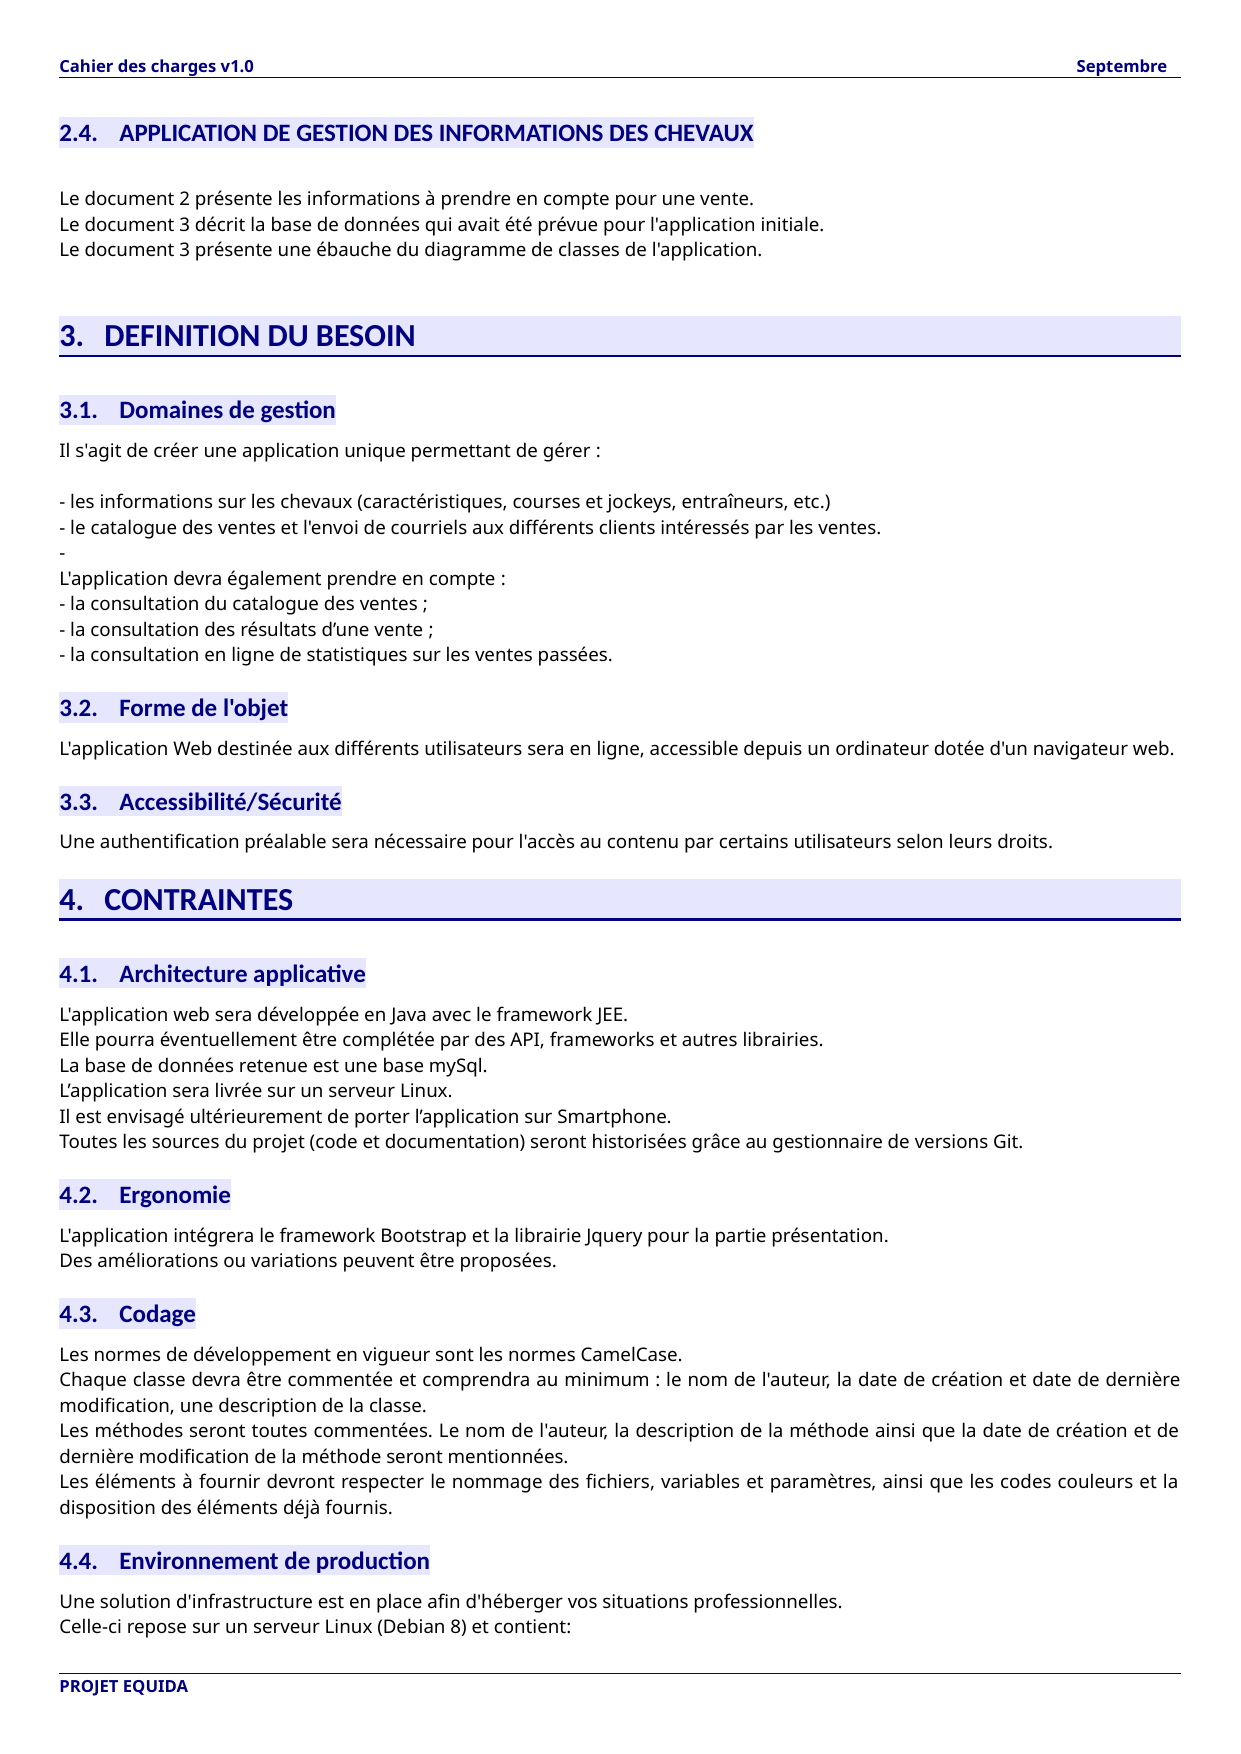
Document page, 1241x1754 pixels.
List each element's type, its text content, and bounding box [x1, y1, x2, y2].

text L'application devra également prendre en compte : [59, 565, 1181, 591]
subtitle Architecture applicative [366, 958, 1181, 988]
text Une authentification préalable sera nécessaire pour l'accès au contenu par certains utilisateurs selon leurs droits. [59, 829, 1181, 854]
text - les informations sur les chevaux (caractéristiques, courses et jockeys, entraîneurs, etc.) [59, 488, 1181, 514]
subtitle DEFINITION DU BESOIN [59, 316, 1181, 355]
subtitle Forme de l'objet [288, 692, 1181, 723]
text Il est envisagé ultérieurement de porter l’application sur Smartphone. [59, 1103, 1181, 1129]
text Elle pourra éventuellement être complétée par des API, frameworks et autres librairies. [59, 1027, 1181, 1052]
text Des améliorations ou variations peuvent être proposées. [59, 1248, 1181, 1273]
text L'application web sera développée en Java avec le framework JEE. [59, 1001, 1181, 1027]
subtitle Environnement de production [430, 1545, 1181, 1575]
text Chaque classe devra être commentée et comprendra au minimum : le nom de l'auteur, la date de création et date de dernière modification, une description de la classe. [59, 1367, 1181, 1418]
subtitle Codage [196, 1298, 1181, 1329]
text - la consultation du catalogue des ventes ; [59, 591, 1181, 616]
text Toutes les sources du projet (code et documentation) seront historisées grâce au gestionnaire de versions Git. [59, 1129, 1181, 1154]
subtitle Accessibilité/Sécurité [342, 786, 1181, 816]
text Les éléments à fournir devront respecter le nommage des fichiers, variables et paramètres, ainsi que les codes couleurs et la disposition des éléments déjà fournis. [59, 1469, 1181, 1520]
subtitle APPLICATION DE GESTION DES INFORMATIONS DES CHEVAUX [754, 117, 1181, 148]
text - [59, 539, 1181, 565]
text - la consultation en ligne de statistiques sur les ventes passées. [59, 642, 1181, 667]
text Celle-ci repose sur un serveur Linux (Debian 8) et contient: [59, 1613, 1181, 1639]
text Le document 2 présente les informations à prendre en compte pour une vente. [59, 186, 1181, 211]
subtitle Domaines de gestion [59, 394, 1181, 425]
subtitle CONTRAINTES [59, 879, 1181, 918]
text La base de données retenue est une base mySql. [59, 1052, 1181, 1078]
text Il s'agit de créer une application unique permettant de gérer : [59, 437, 1181, 463]
text Le document 3 présente une ébauche du diagramme de classes de l'application. [59, 237, 1181, 262]
text Une solution d'infrastructure est en place afin d'héberger vos situations professionnelles. [59, 1588, 1181, 1613]
text - la consultation des résultats d’une vente ; [59, 616, 1181, 642]
text Le document 3 décrit la base de données qui avait été prévue pour l'application initiale. [59, 211, 1181, 237]
text L'application Web destinée aux différents utilisateurs sera en ligne, accessible depuis un ordinateur dotée d'un navigateur web. [59, 735, 1181, 761]
text Les normes de développement en vigueur sont les normes CamelCase. [59, 1341, 1181, 1367]
text L'application intégrera le framework Bootstrap et la librairie Jquery pour la partie présentation. [59, 1222, 1181, 1248]
text L’application sera livrée sur un serveur Linux. [59, 1078, 1181, 1103]
text Les méthodes seront toutes commentées. Le nom de l'auteur, la description de la méthode ainsi que la date de création et de dernière modification de la méthode seront mentionnées. [59, 1418, 1181, 1469]
text - le catalogue des ventes et l'envoi de courriels aux différents clients intéressés par les ventes. [59, 514, 1181, 539]
subtitle Ergonomie [231, 1179, 1181, 1210]
